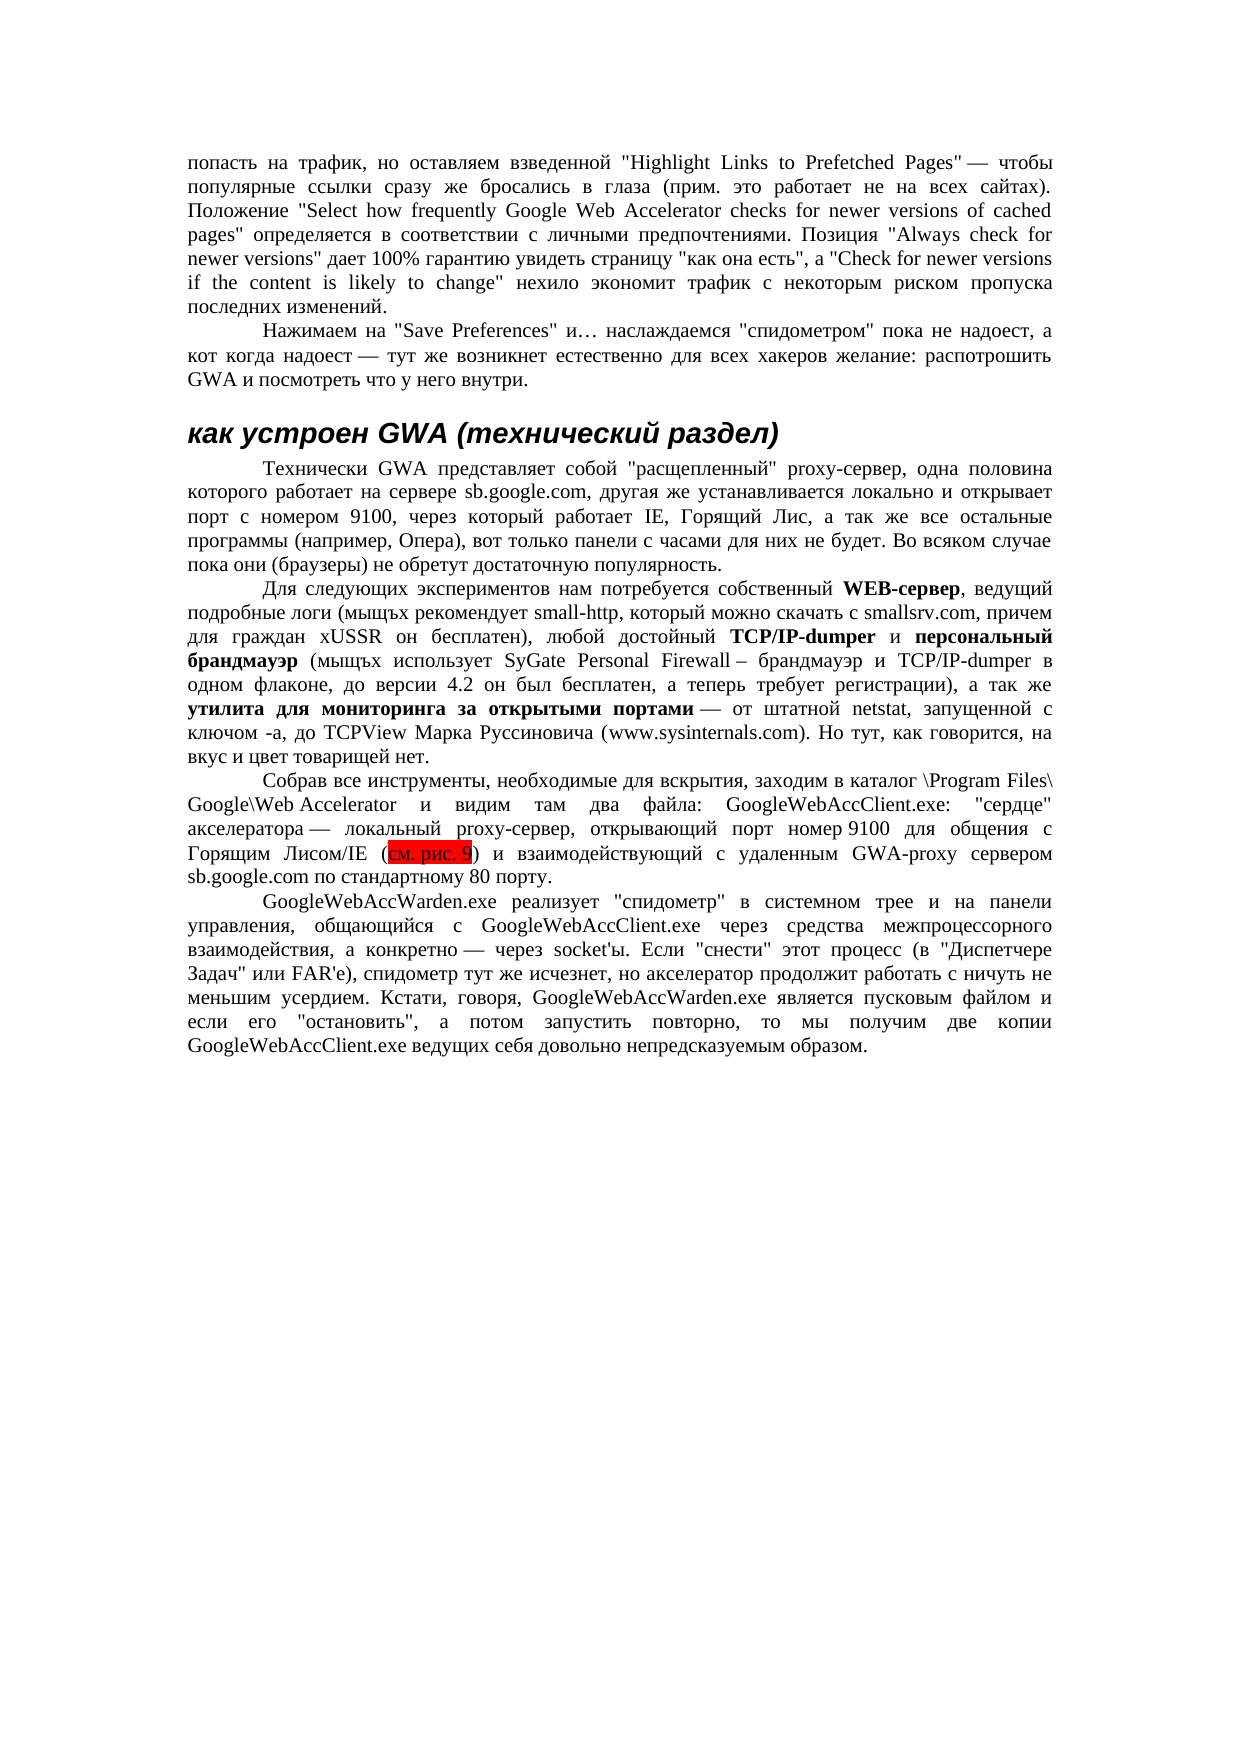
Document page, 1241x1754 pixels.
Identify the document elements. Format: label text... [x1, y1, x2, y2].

text попасть на трафик, но оставляем взведенной "Highlight Links to Prefetched Pages" — чтобы популярные ссылки сразу же бросались в глаза (прим. это работает не на всех сайтах). Положение "Select how frequently Google Web Accelerator checks for newer versions of cached pages" определяется в соответствии с личными предпочтениями. Позиция "Always check for newer versions" дает 100% гарантию увидеть страницу "как она есть", а "Check for newer versions if the content is likely to change" нехило экономит трафик с некоторым риском пропуска последних изменений. [187, 150, 1053, 318]
subtitle как устроен GWA (технический раздел) [187, 416, 1053, 449]
text Для следующих экспериментов нам потребуется собственный WEB-сервер, ведущий подробные логи (мыщъх рекомендует small-http, который можно скачать с smallsrv.com, причем для граждан xUSSR он бесплатен), любой достойный TCP/IP-dumper и персональный брандмауэр (мыщъх использует SyGate Personal Firewall – брандмауэр и TCP/IP-dumper в одном флаконе, до версии 4.2 он был бесплатен, а теперь требует регистрации), а так же утилита для мониторинга за открытыми портами — от штатной netstat, запущенной с ключом -a, до TCPView Марка Руссиновича (www.sysinternals.com). Но тут, как говорится, на вкус и цвет товарищей нет. [187, 576, 1053, 768]
text Собрав все инструменты, необходимые для вскрытия, заходим в каталог \Program Files\Google\Web Accelerator и видим там два файла: GoogleWebAccClient.exe: "сердце" акселератора — локальный proxy-сервер, открывающий порт номер 9100 для общения с Горящим Лисом/IE (см. рис. 9) и взаимодействующий с удаленным GWA-proxy сервером sb.google.com по стандартному 80 порту. [187, 768, 1053, 888]
text Нажимаем на "Save Preferences" и… наслаждаемся "спидометром" пока не надоест, а кот когда надоест — тут же возникнет естественно для всех хакеров желание: распотрошить GWA и посмотреть что у него внутри. [187, 318, 1053, 391]
text Технически GWA представляет собой "расщепленный" proxy-сервер, одна половина которого работает на сервере sb.google.com, другая же устанавливается локально и открывает порт с номером 9100, через который работает IE, Горящий Лис, а так же все остальные программы (например, Опера), вот только панели с часами для них не будет. Во всяком случае пока они (браузеры) не обретут достаточную популярность. [187, 455, 1053, 576]
text GoogleWebAccWarden.exe реализует "спидометр" в системном трее и на панели управления, общающийся с GoogleWebAccClient.exe через средства межпроцессорного взаимодействия, а конкретно — через socket'ы. Если "снести" этот процесс (в "Диспетчере Задач" или FAR'е), спидометр тут же исчезнет, но акселератор продолжит работать с ничуть не меньшим усердием. Кстати, говоря, GoogleWebAccWarden.exe является пусковым файлом и если его "остановить", а потом запустить повторно, то мы получим две копии GoogleWebAccClient.exe ведущих себя довольно непредсказуемым образом. [187, 888, 1053, 1057]
